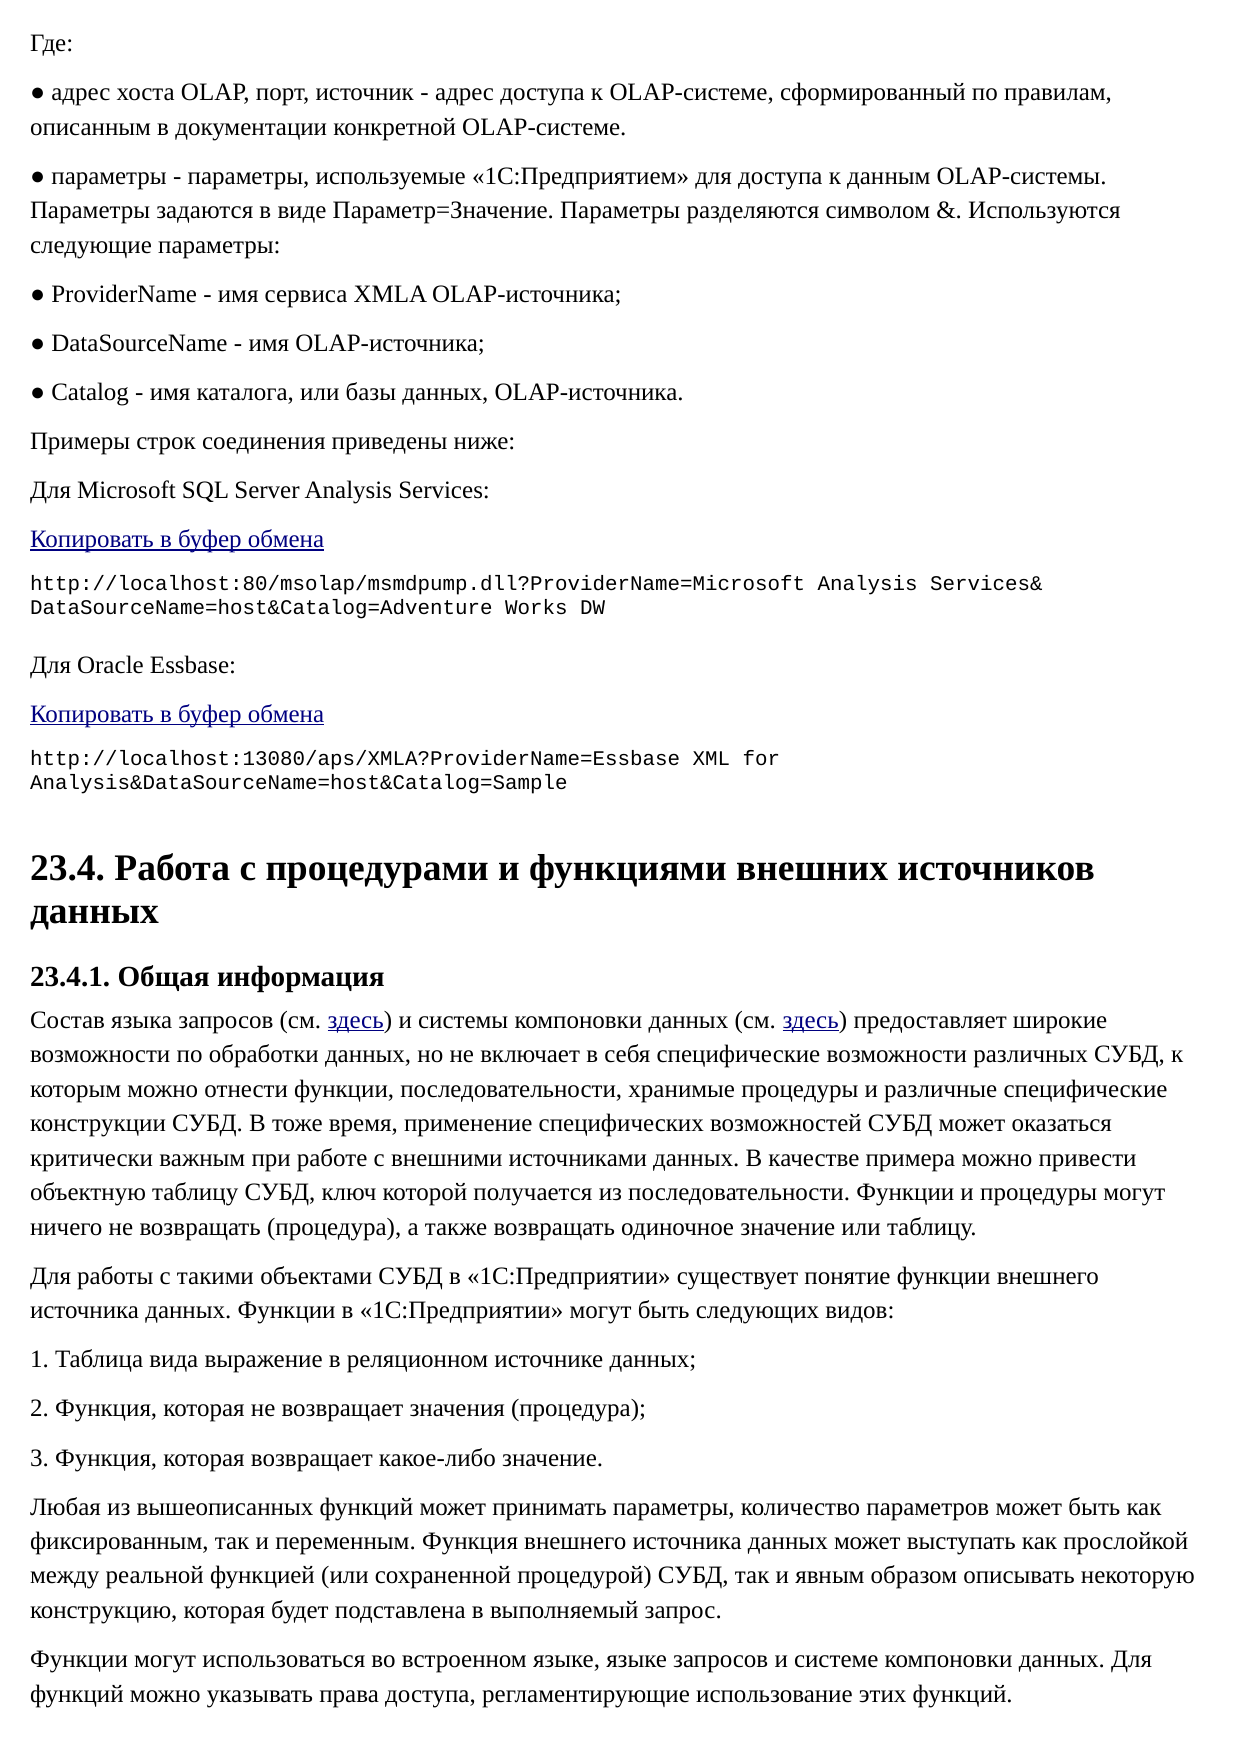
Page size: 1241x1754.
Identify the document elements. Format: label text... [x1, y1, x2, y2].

text http://localhost:80/msolap/msmdpump.dll?ProviderName=Microsoft Analysis Services& DataSourceName=host&Catalog=Adventure Works DW [30, 573, 1211, 620]
text http://localhost:13080/aps/XMLA?ProviderName=Essbase XML for Analysis&DataSourceName=host&Catalog=Sample [30, 748, 1211, 795]
text Состав языка запросов (см. здесь) и системы компоновки данных (см. здесь) предоставляет широкие возможности по обработки данных, но не включает в себя специфические возможности различных СУБД, к которым можно отнести функции, последовательности, хранимые процедуры и различные специфические конструкции СУБД. В тоже время, применение специфических возможностей СУБД может оказаться критически важным при работе с внешними источниками данных. В качестве примера можно привести объектную таблицу СУБД, ключ которой получается из последовательности. Функции и процедуры могут ничего не возвращать (процедура), а также возвращать одиночное значение или таблицу. [30, 1005, 1211, 1241]
text Функции могут использоваться во встроенном языке, языке запросов и системе компоновки данных. Для функций можно указывать права доступа, регламентирующие использование этих функций. [30, 1644, 1211, 1707]
text ● ProviderName ‑ имя сервиса XMLA OLAP-источника; [30, 279, 1211, 307]
text 1. Таблица вида выражение в реляционном источнике данных; [30, 1344, 1211, 1373]
text ● адрес хоста OLAP, порт, источник ‑ адрес доступа к OLAP-системе, сформированный по правилам, описанным в документации конкретной OLAP-системе. [30, 77, 1211, 140]
subtitle 23.4. Работа с процедурами и функциями внешних источников данных [30, 846, 1211, 932]
text Для Oracle Essbase: [30, 650, 1211, 679]
text 2. Функция, которая не возвращает значения (процедура); [30, 1393, 1211, 1422]
text Для работы с такими объектами СУБД в «1С:Предприятии» существует понятие функции внешнего источника данных. Функции в «1С:Предприятии» могут быть следующих видов: [30, 1261, 1211, 1324]
text Копировать в буфер обмена [30, 699, 1211, 728]
text Где: [30, 28, 1211, 57]
text Примеры строк соединения приведены ниже: [30, 426, 1211, 455]
text Для Microsoft SQL Server Analysis Services: [30, 475, 1211, 504]
text Любая из вышеописанных функций может принимать параметры, количество параметров может быть как фиксированным, так и переменным. Функция внешнего источника данных может выступать как прослойкой между реальной функцией (или сохраненной процедурой) СУБД, так и явным образом описывать некоторую конструкцию, которая будет подставлена в выполняемый запрос. [30, 1492, 1211, 1624]
subtitle 23.4.1. Общая информация [30, 959, 1211, 992]
text ● DataSourceName ‑ имя OLAP-источника; [30, 328, 1211, 357]
text Копировать в буфер обмена [30, 524, 1211, 553]
text ● Catalog ‑ имя каталога, или базы данных, OLAP-источника. [30, 377, 1211, 406]
text 3. Функция, которая возвращает какое-либо значение. [30, 1443, 1211, 1471]
text ● параметры ‑ параметры, используемые «1С:Предприятием» для доступа к данным OLAP-системы. Параметры задаются в виде Параметр=Значение. Параметры разделяются символом &. Используются следующие параметры: [30, 161, 1211, 258]
